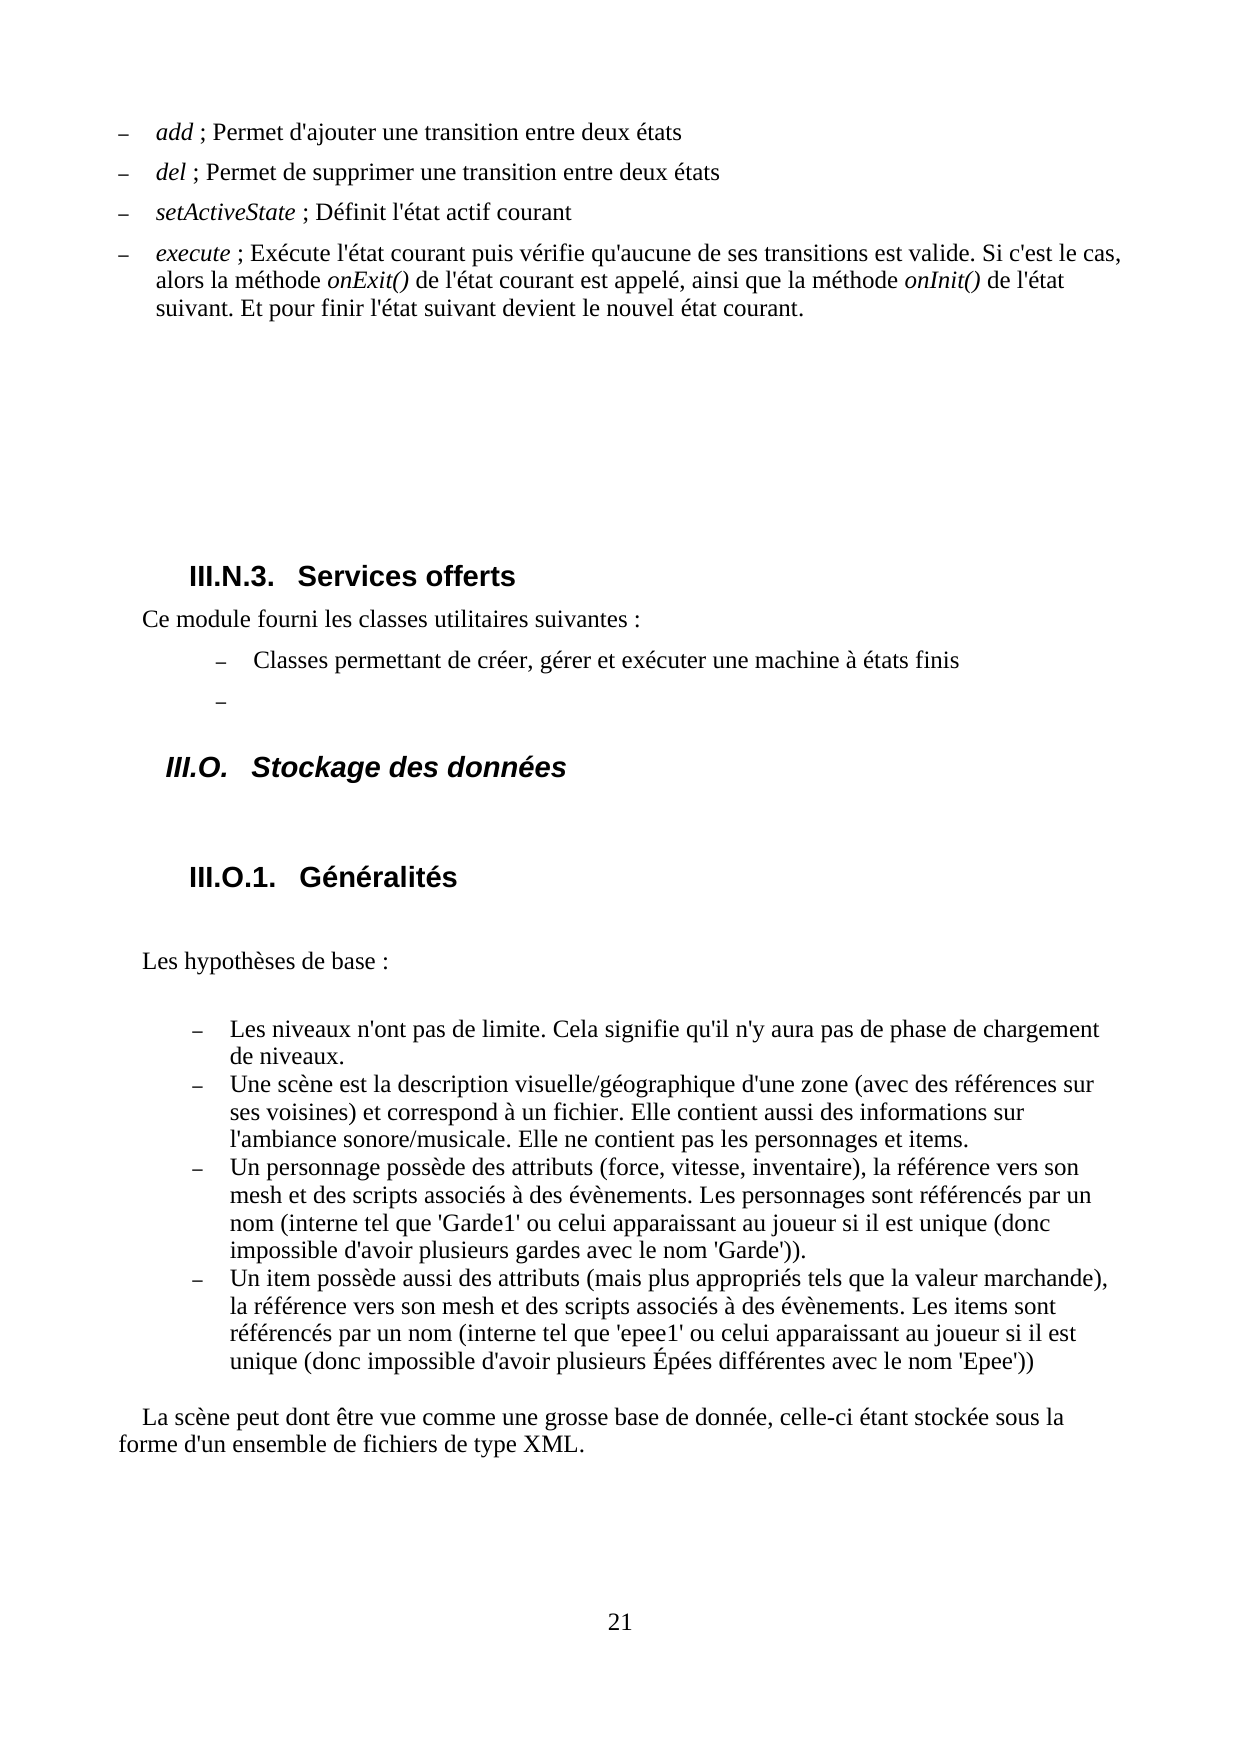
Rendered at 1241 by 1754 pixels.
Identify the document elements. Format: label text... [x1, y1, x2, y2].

list setActiveState ; Définit l'état actif courant [118, 198, 1122, 226]
list Les niveaux n'ont pas de limite. Cela signifie qu'il n'y aura pas de phase de chargement de niveaux. [192, 1015, 1122, 1070]
subtitle Généralités [189, 861, 1122, 894]
list Un personnage possède des attributs (force, vitesse, inventaire), la référence vers son mesh et des scripts associés à des évènements. Les personnages sont référencés par un nom (interne tel que 'Garde1' ou celui apparaissant au joueur si il est unique (donc impossible d'avoir plusieurs gardes avec le nom 'Garde')). [192, 1153, 1122, 1264]
list Un item possède aussi des attributs (mais plus appropriés tels que la valeur marchande), la référence vers son mesh et des scripts associés à des évènements. Les items sont référencés par un nom (interne tel que 'epee1' ou celui apparaissant au joueur si il est unique (donc impossible d'avoir plusieurs Épées différentes avec le nom 'Epee')) [192, 1264, 1122, 1375]
text La scène peut dont être vue comme une grosse base de donnée, celle-ci étant stockée sous la forme d'un ensemble de fichiers de type XML. [118, 1403, 1122, 1458]
list execute ; Exécute l'état courant puis vérifie qu'aucune de ses transitions est valide. Si c'est le cas, alors la méthode onExit() de l'état courant est appelé, ainsi que la méthode onInit() de l'état suivant. Et pour finir l'état suivant devient le nouvel état courant. [118, 239, 1122, 322]
list Classes permettant de créer, gérer et exécuter une machine à états finis [192, 646, 1122, 673]
subtitle Stockage des données [165, 751, 1122, 784]
list add ; Permet d'ajouter une transition entre deux états [118, 118, 1122, 146]
subtitle Services offerts [189, 560, 1122, 593]
list del ; Permet de supprimer une transition entre deux états [118, 158, 1122, 186]
list Une scène est la description visuelle/géographique d'une zone (avec des références sur ses voisines) et correspond à un fichier. Elle contient aussi des informations sur l'ambiance sonore/musicale. Elle ne contient pas les personnages et items. [192, 1070, 1122, 1153]
text Les hypothèses de base : [118, 947, 1122, 974]
text Ce module fourni les classes utilitaires suivantes : [118, 606, 1122, 633]
